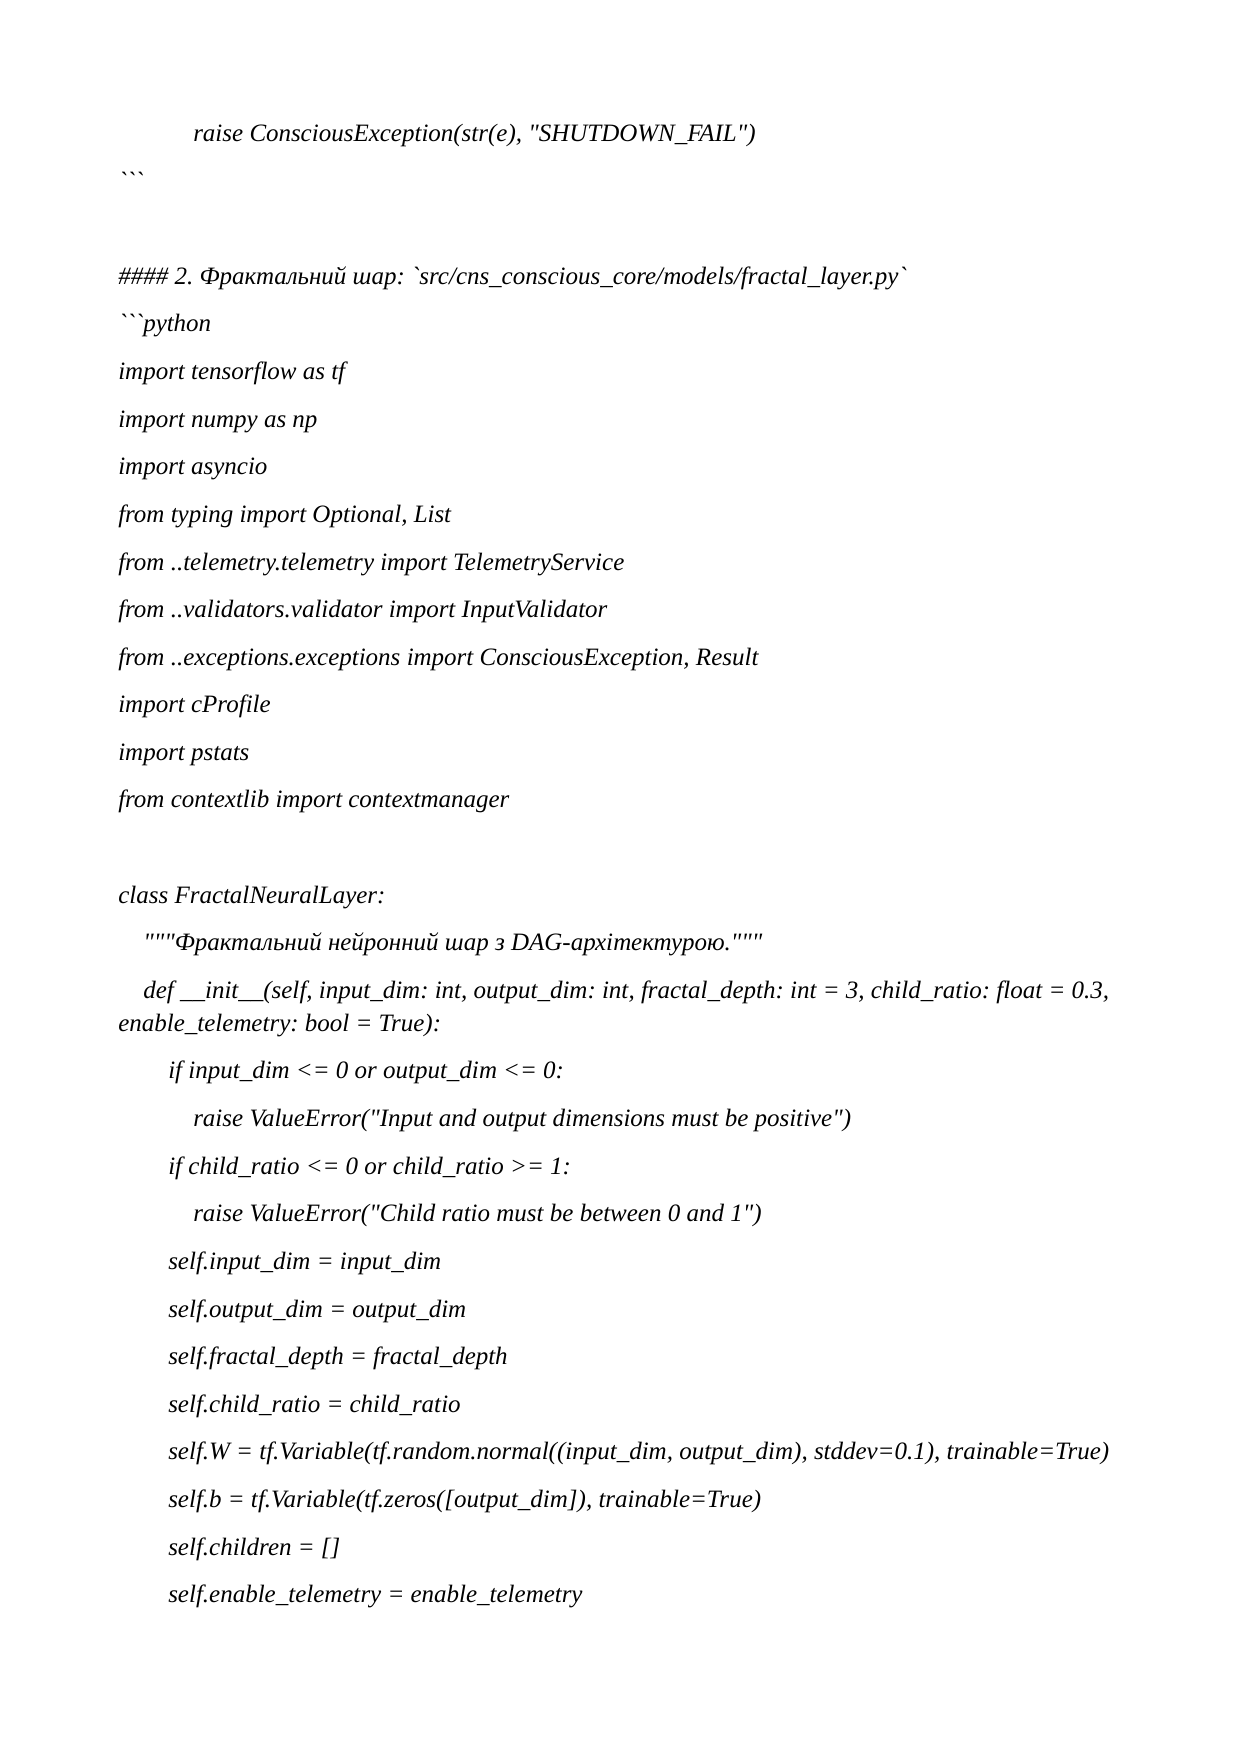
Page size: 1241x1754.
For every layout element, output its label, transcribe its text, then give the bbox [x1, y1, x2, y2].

text from ..exceptions.exceptions import ConsciousException, Result [118, 642, 1122, 671]
text #### 2. Фрактальний шар: `src/cns_conscious_core/models/fractal_layer.py` [118, 261, 1122, 290]
text def __init__(self, input_dim: int, output_dim: int, fractal_depth: int = 3, child_ratio: float = 0.3, enable_telemetry: bool = True): [118, 975, 1122, 1037]
text from ..validators.validator import InputValidator [118, 594, 1122, 623]
text self.output_dim = output_dim [118, 1294, 1122, 1322]
text raise ConsciousException(str(e), "SHUTDOWN_FAIL") [118, 118, 1122, 147]
text from typing import Optional, List [118, 499, 1122, 528]
text self.fractal_depth = fractal_depth [118, 1341, 1122, 1370]
text import pstats [118, 737, 1122, 766]
text ``` [118, 166, 1122, 194]
text import asyncio [118, 451, 1122, 480]
text import tensorflow as tf [118, 356, 1122, 385]
text if child_ratio <= 0 or child_ratio >= 1: [118, 1151, 1122, 1179]
text self.W = tf.Variable(tf.random.normal((input_dim, output_dim), stddev=0.1), trainable=True) [118, 1436, 1122, 1465]
text self.child_ratio = child_ratio [118, 1389, 1122, 1418]
text raise ValueError("Input and output dimensions must be positive") [118, 1103, 1122, 1132]
text import cProfile [118, 689, 1122, 718]
text ```python [118, 308, 1122, 337]
text from ..telemetry.telemetry import TelemetryService [118, 547, 1122, 575]
text self.input_dim = input_dim [118, 1246, 1122, 1275]
text self.enable_telemetry = enable_telemetry [118, 1579, 1122, 1608]
text from contextlib import contextmanager [118, 784, 1122, 813]
text self.b = tf.Variable(tf.zeros([output_dim]), trainable=True) [118, 1484, 1122, 1513]
text if input_dim <= 0 or output_dim <= 0: [118, 1056, 1122, 1084]
text raise ValueError("Child ratio must be between 0 and 1") [118, 1198, 1122, 1227]
text """Фрактальний нейронний шар з DAG-архітектурою.""" [118, 927, 1122, 956]
text class FractalNeuralLayer: [118, 880, 1122, 908]
text import numpy as np [118, 404, 1122, 432]
text self.children = [] [118, 1532, 1122, 1560]
